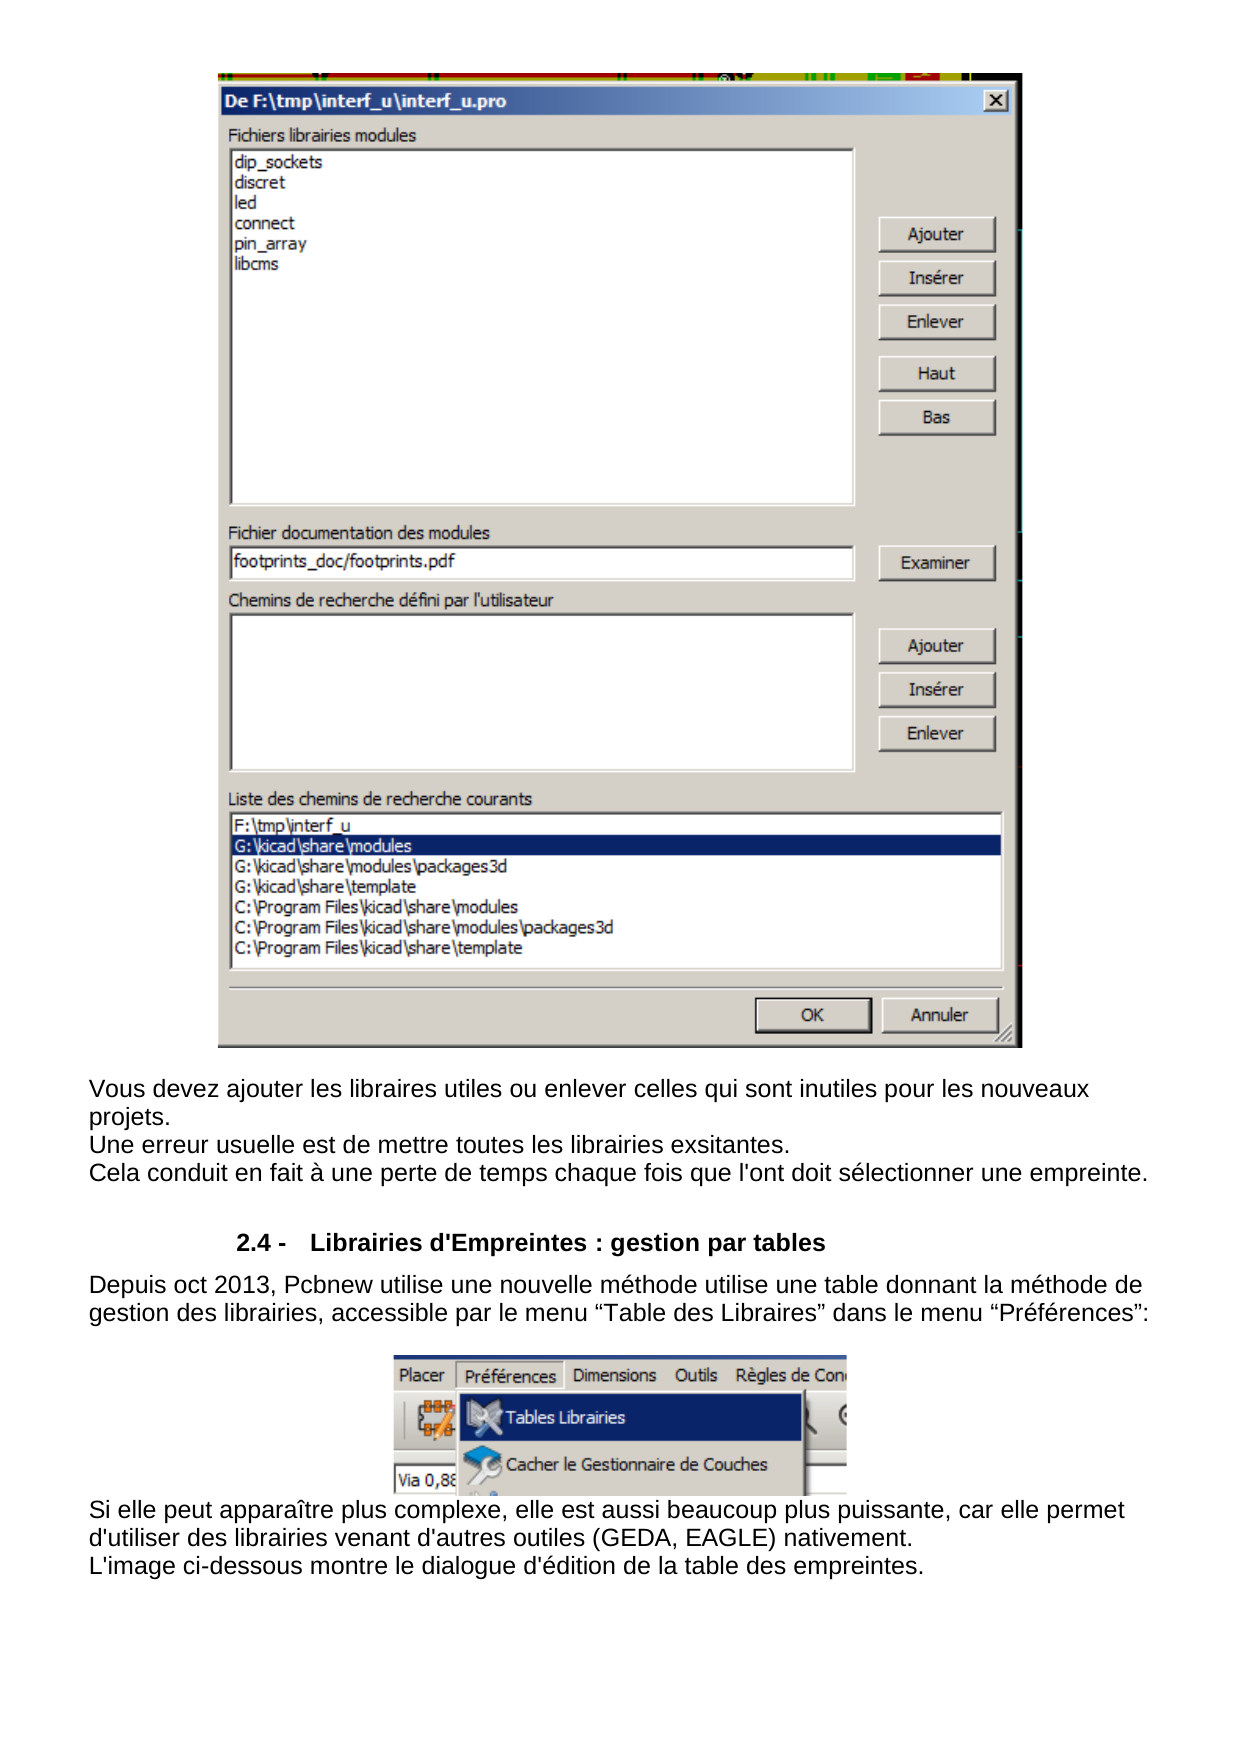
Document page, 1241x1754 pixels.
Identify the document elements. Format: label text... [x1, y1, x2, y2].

text Vous devez ajouter les libraires utiles ou enlever celles qui sont inutiles pour les nouveaux projets. [88, 1075, 1152, 1131]
picture [393, 1355, 847, 1496]
text Cela conduit en fait à une perte de temps chaque fois que l'ont doit sélectionner une empreinte. [88, 1159, 1152, 1187]
text Une erreur usuelle est de mettre toutes les librairies exsitantes. [88, 1131, 1152, 1159]
text Depuis oct 2013, Pcbnew utilise une nouvelle méthode utilise une table donnant la méthode de gestion des librairies, accessible par le menu “Table des Libraires” dans le menu “Préférences”: [88, 1271, 1152, 1327]
subtitle Librairies d'Empreintes : gestion par tables [162, 1229, 1152, 1257]
text L'image ci-dessous montre le dialogue d'édition de la table des empreintes. [88, 1552, 1152, 1580]
text Si elle peut apparaître plus complexe, elle est aussi beaucoup plus puissante, car elle permet d'utiliser des librairies venant d'autres outiles (GEDA, EAGLE) nativement. [88, 1496, 1152, 1552]
picture [217, 73, 1023, 1048]
